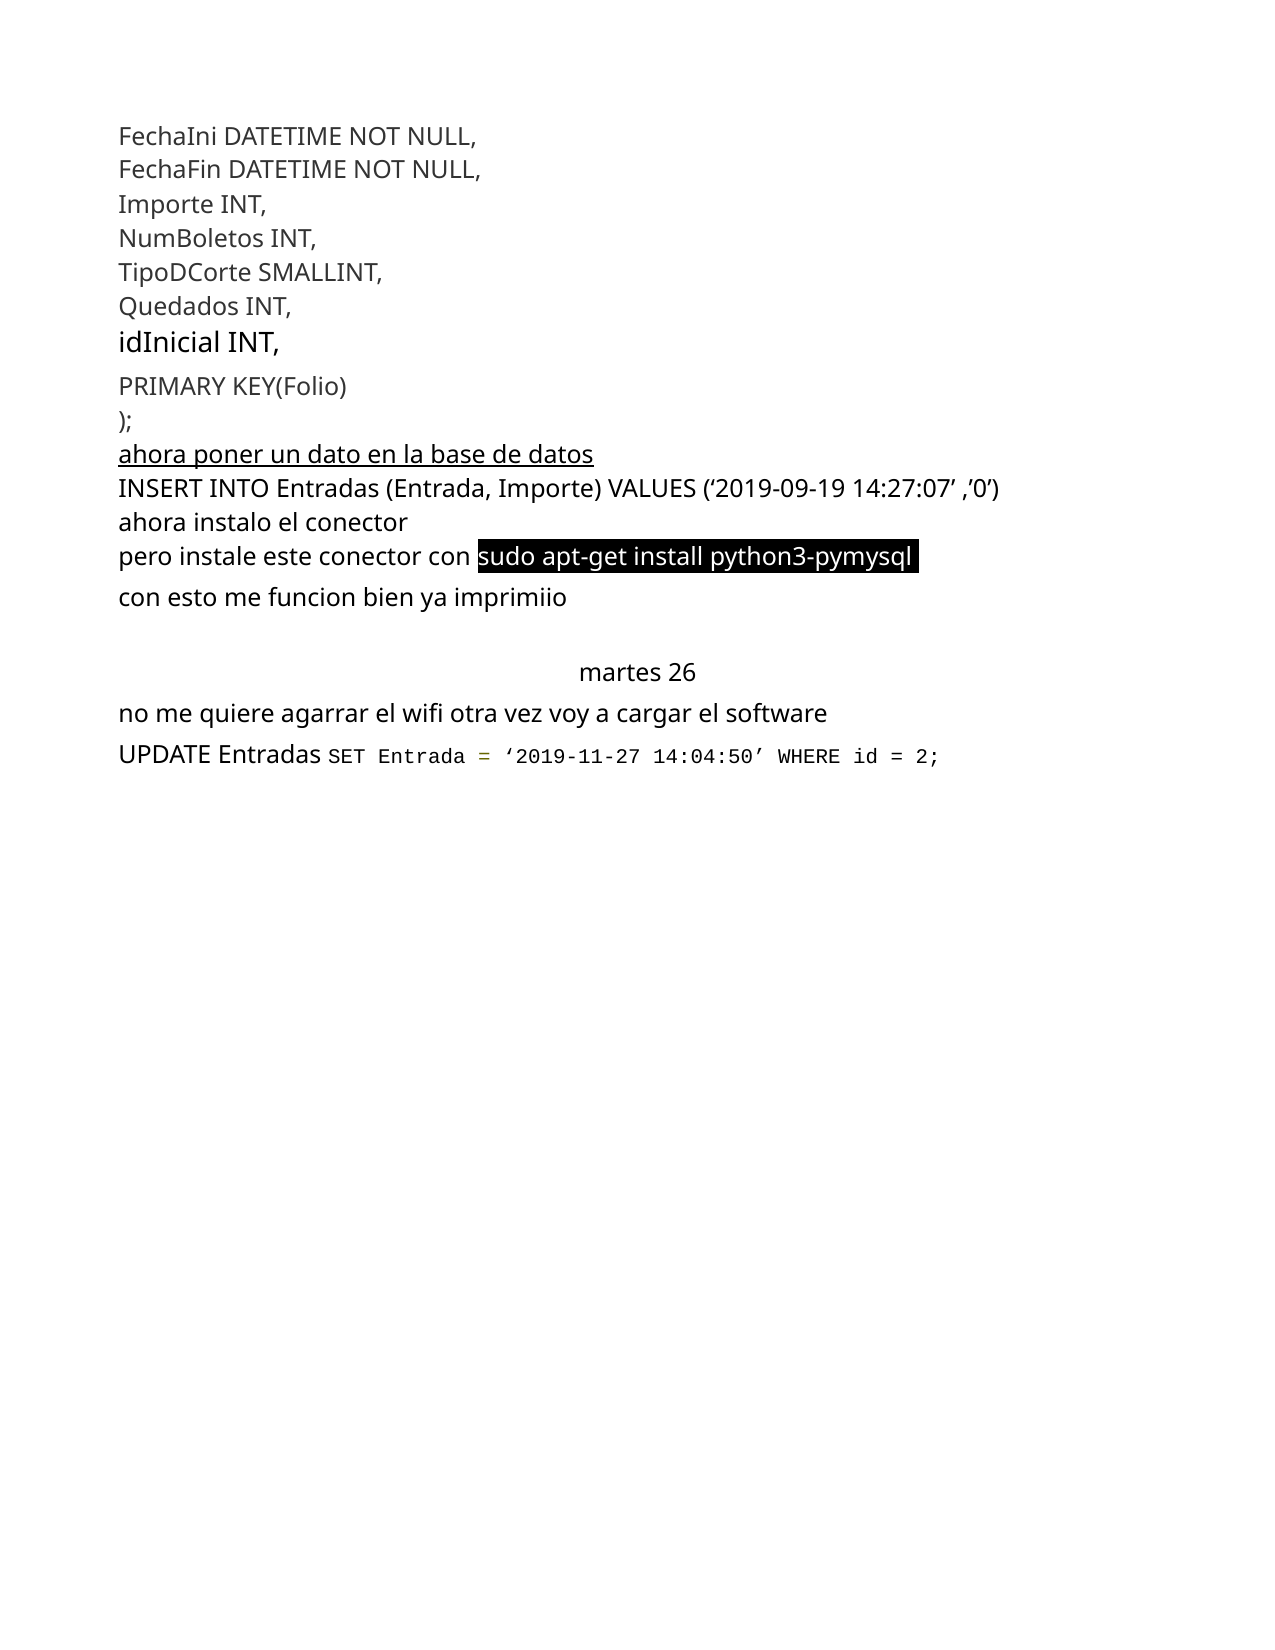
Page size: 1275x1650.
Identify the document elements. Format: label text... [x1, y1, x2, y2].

text UPDATE Entradas SET Entrada = ‘2019-11-27 14:04:50’ WHERE id = 2; [118, 737, 1157, 771]
text TipoDCorte SMALLINT, [118, 254, 1157, 288]
text INSERT INTO Entradas (Entrada, Importe) VALUES (‘2019-09-19 14:27:07’ ,’0’) [118, 471, 1157, 505]
text ahora poner un dato en la base de datos [118, 437, 1157, 471]
text no me quiere agarrar el wifi otra vez voy a cargar el software [118, 696, 1157, 730]
text Importe INT, [118, 186, 1157, 220]
text ); [118, 402, 1157, 437]
text FechaFin DATETIME NOT NULL, [118, 152, 1157, 186]
text ahora instalo el conector [118, 505, 1157, 539]
text Quedados INT, [118, 288, 1157, 322]
text martes 26 [118, 655, 1157, 689]
text PRIMARY KEY(Folio) [118, 368, 1157, 402]
text pero instale este conector con sudo apt-get install python3-pymysql [118, 539, 1157, 573]
text FechaIni DATETIME NOT NULL, [118, 118, 1157, 152]
text NumBoletos INT, [118, 220, 1157, 254]
text con esto me funcion bien ya imprimiio [118, 579, 1157, 614]
text idInicial INT, [118, 322, 1157, 361]
